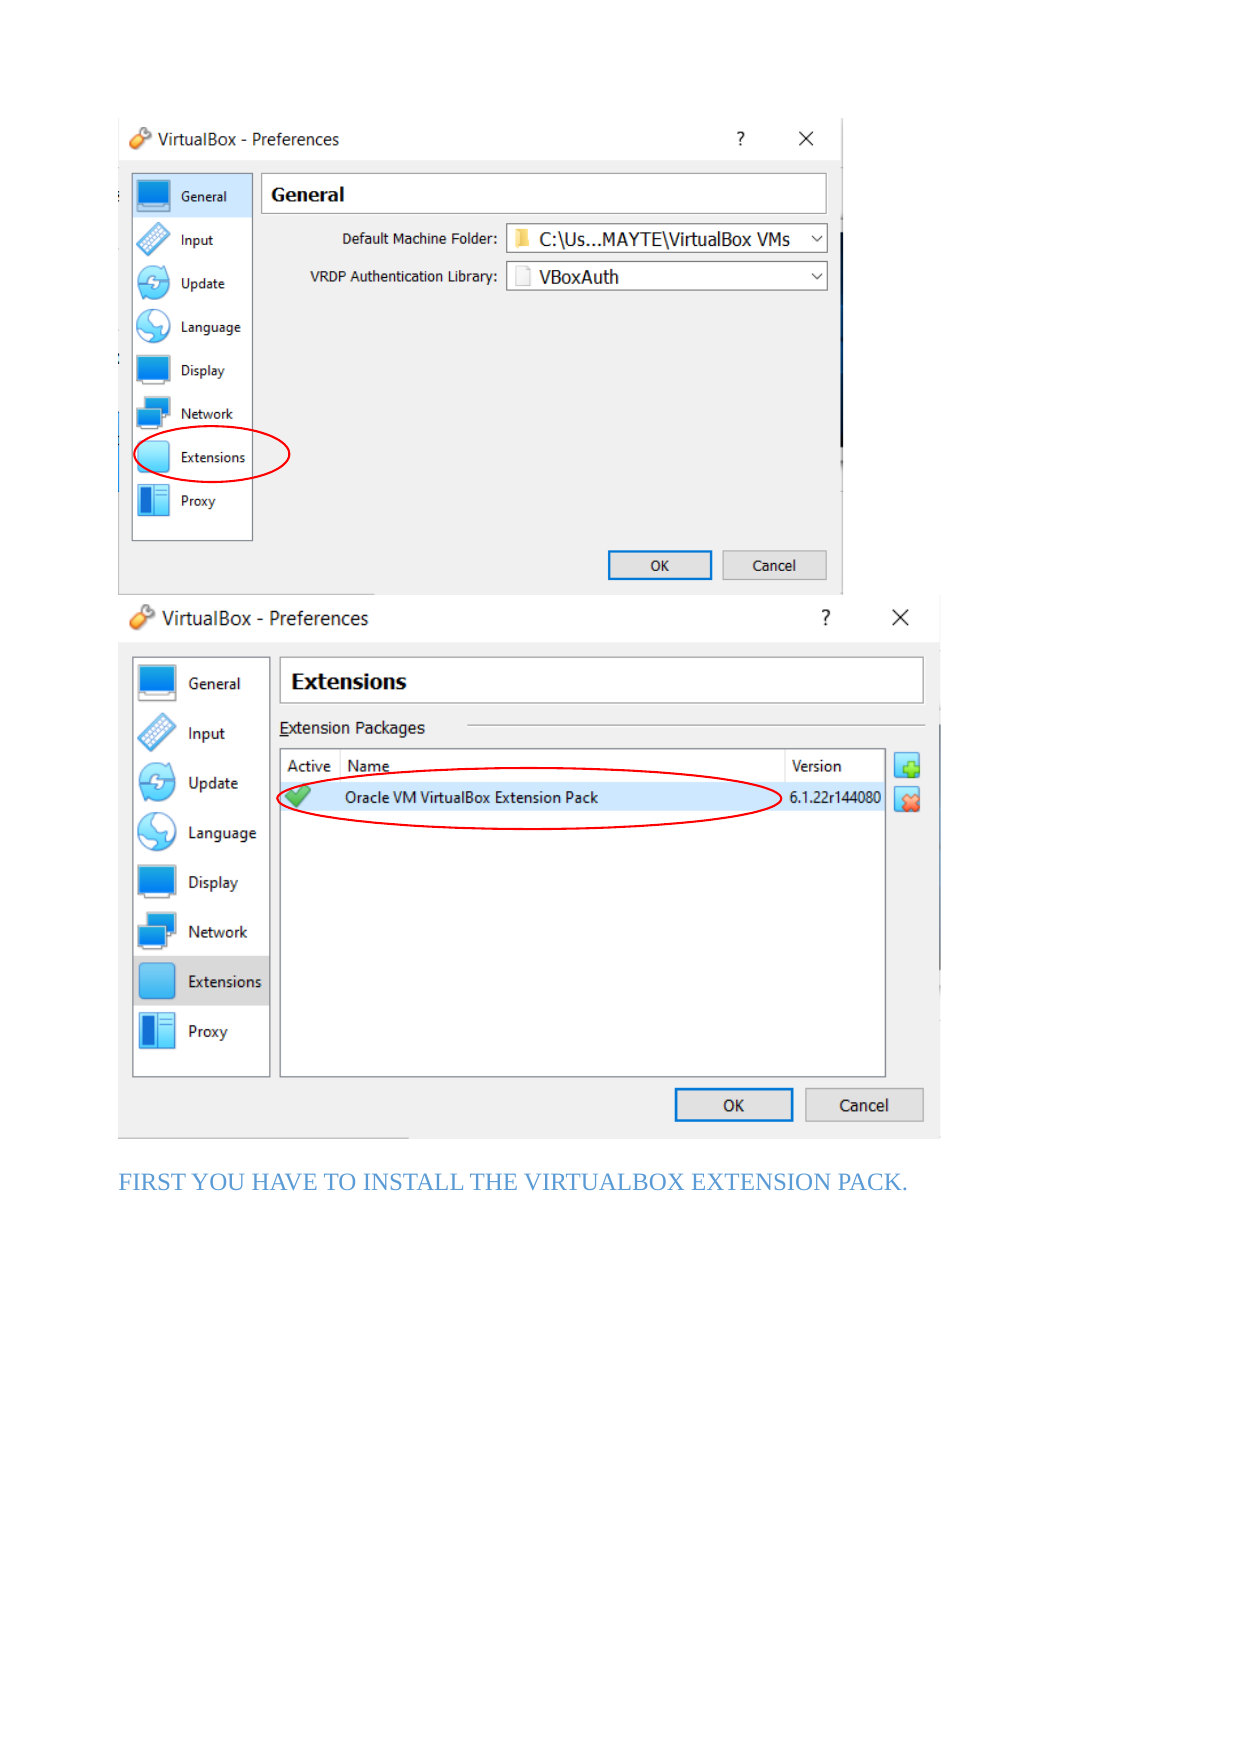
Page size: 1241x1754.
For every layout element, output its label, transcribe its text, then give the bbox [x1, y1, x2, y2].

text FIRST YOU HAVE TO INSTALL THE VIRTUALBOX EXTENSION PACK. [118, 1167, 1122, 1196]
